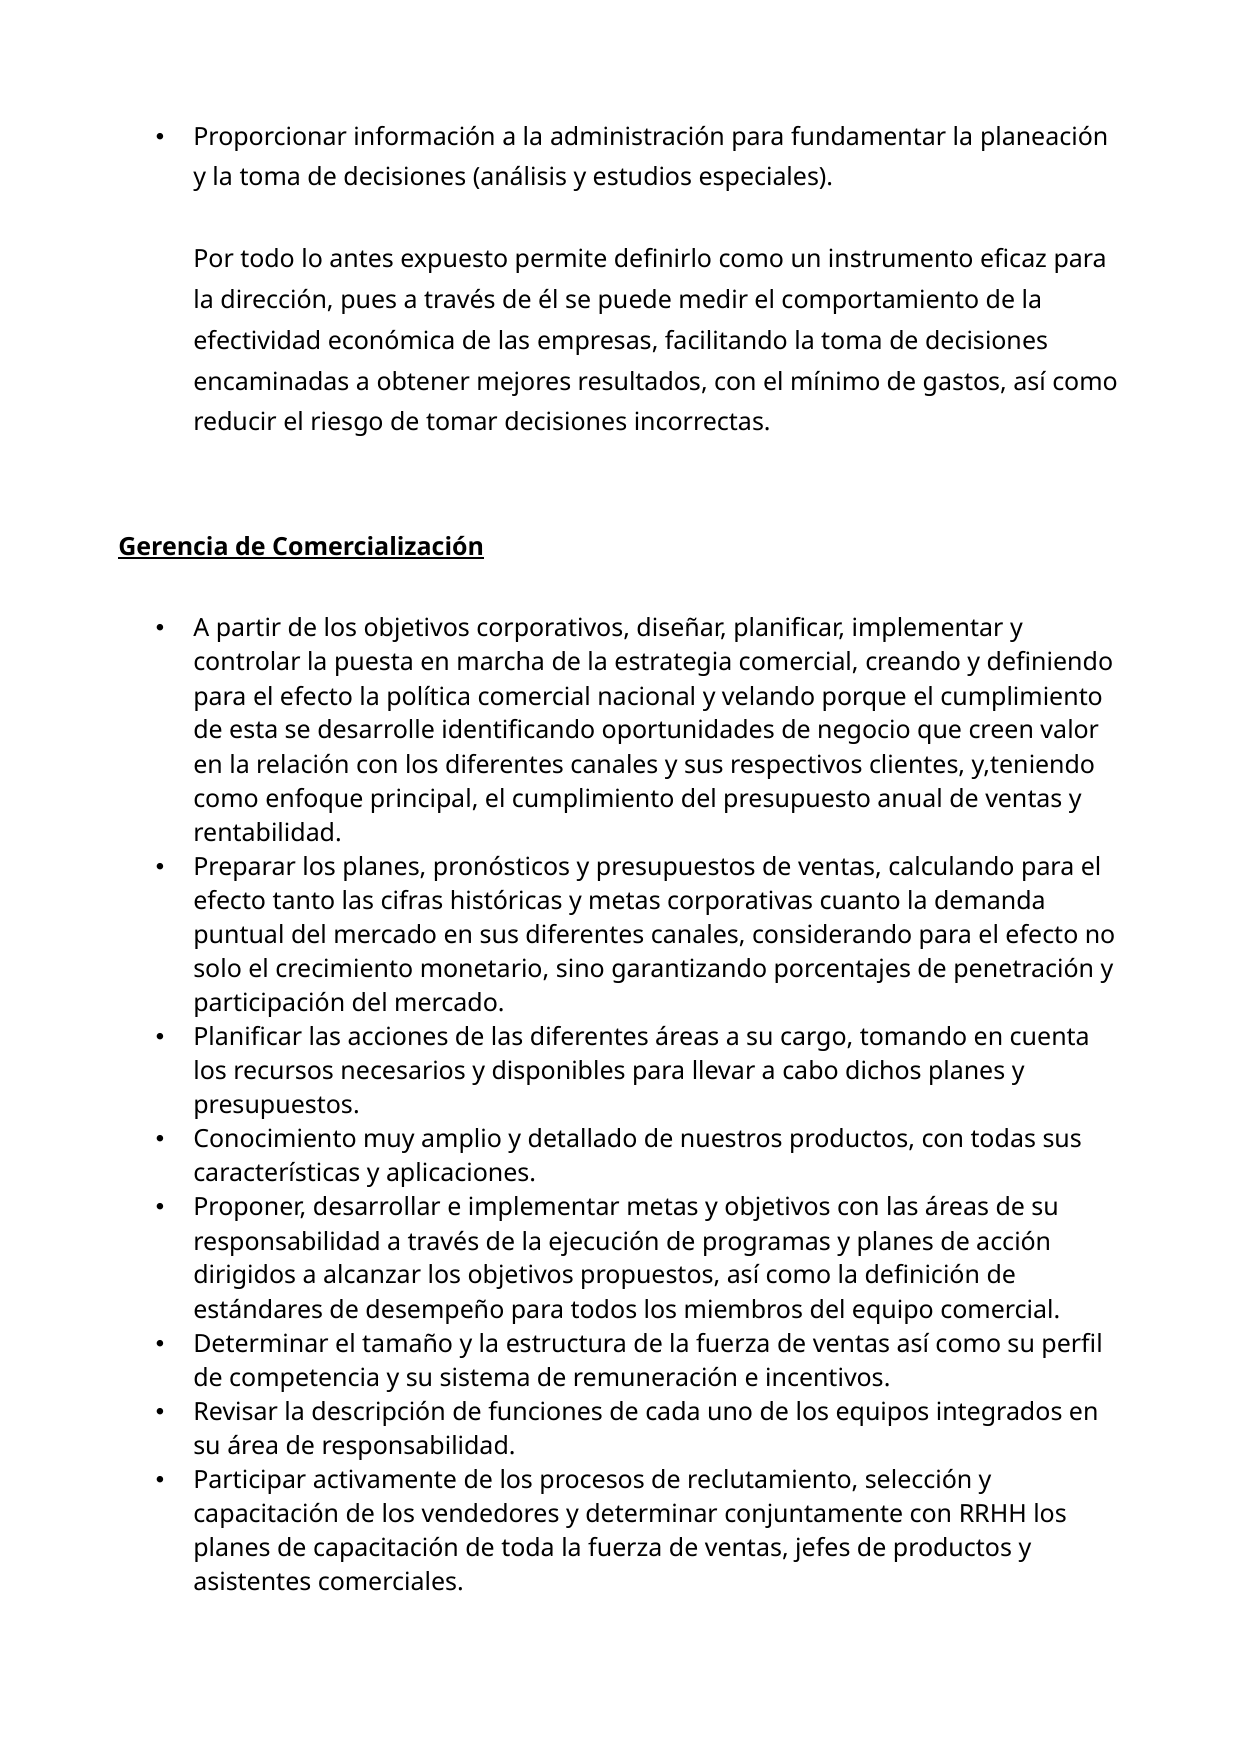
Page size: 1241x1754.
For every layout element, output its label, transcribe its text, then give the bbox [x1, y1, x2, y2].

list Revisar la descripción de funciones de cada uno de los equipos integrados en su área de responsabilidad. [156, 1393, 1122, 1462]
list Participar activamente de los procesos de reclutamiento, selección y capacitación de los vendedores y determinar conjuntamente con RRHH los planes de capacitación de toda la fuerza de ventas, jefes de productos y asistentes comerciales. [156, 1462, 1122, 1598]
list Conocimiento muy amplio y detallado de nuestros productos, con todas sus características y aplicaciones. [156, 1121, 1122, 1189]
list A partir de los objetivos corporativos, diseñar, planificar, implementar y controlar la puesta en marcha de la estrategia comercial, creando y definiendo para el efecto la política comercial nacional y velando porque el cumplimiento de esta se desarrolle identificando oportunidades de negocio que creen valor en la relación con los diferentes canales y sus respectivos clientes, y,teniendo como enfoque principal, el cumplimiento del presupuesto anual de ventas y rentabilidad. [156, 610, 1122, 848]
list Proporcionar información a la administración para fundamentar la planeación y la toma de decisiones (análisis y estudios especiales). Por todo lo antes expuesto permite definirlo como un instrumento eficaz para la dirección, pues a través de él se puede medir el comportamiento de la efectividad económica de las empresas, facilitando la toma de decisiones encaminadas a obtener mejores resultados, con el mínimo de gastos, así como reducir el riesgo de tomar decisiones incorrectas. [156, 118, 1122, 438]
list Planificar las acciones de las diferentes áreas a su cargo, tomando en cuenta los recursos necesarios y disponibles para llevar a cabo dichos planes y presupuestos. [156, 1019, 1122, 1121]
list Proponer, desarrollar e implementar metas y objetivos con las áreas de su responsabilidad a través de la ejecución de programas y planes de acción dirigidos a alcanzar los objetivos propuestos, así como la definición de estándares de desempeño para todos los miembros del equipo comercial. [156, 1189, 1122, 1325]
list Determinar el tamaño y la estructura de la fuerza de ventas así como su perfil de competencia y su sistema de remuneración e incentivos. [156, 1325, 1122, 1393]
text Gerencia de Comercialización [118, 528, 1122, 562]
list Preparar los planes, pronósticos y presupuestos de ventas, calculando para el efecto tanto las cifras históricas y metas corporativas cuanto la demanda puntual del mercado en sus diferentes canales, considerando para el efecto no solo el crecimiento monetario, sino garantizando porcentajes de penetración y participación del mercado. [156, 848, 1122, 1019]
